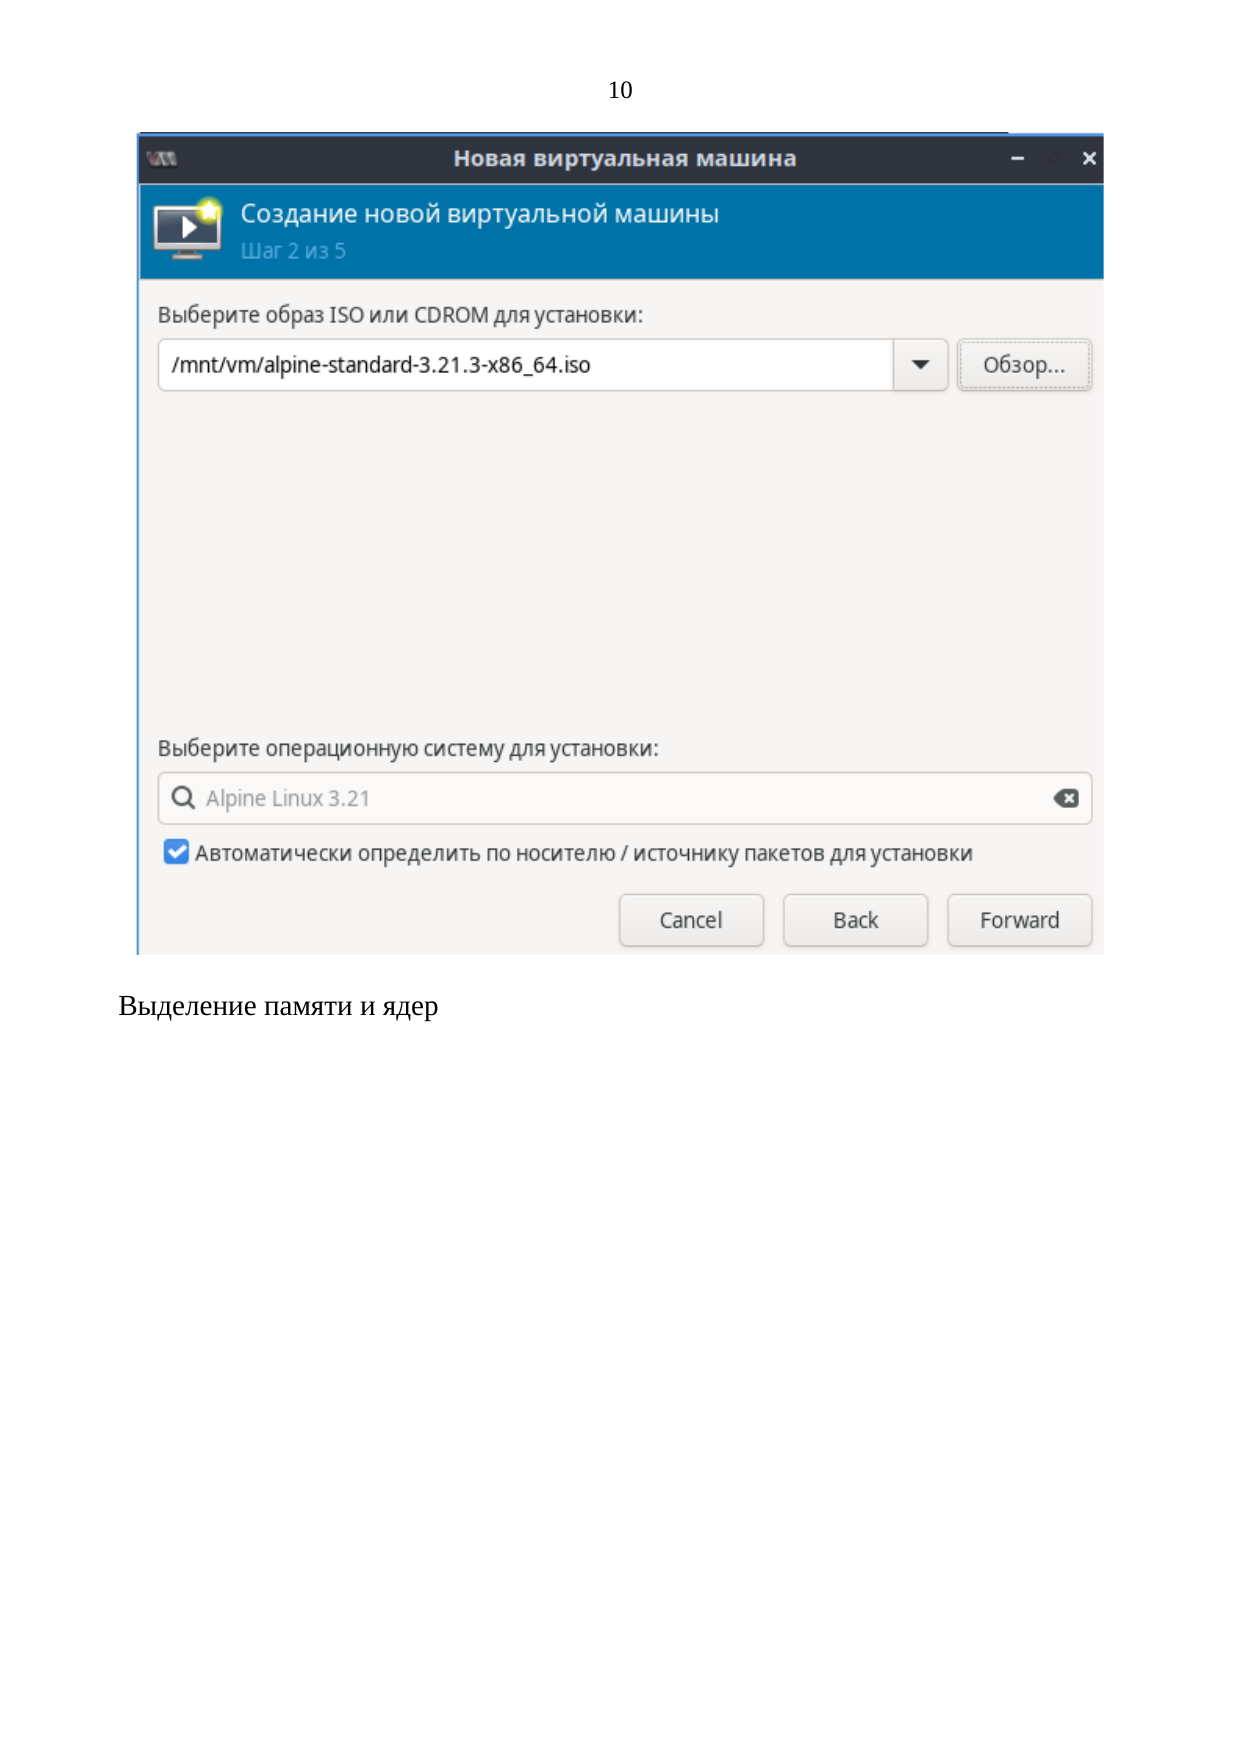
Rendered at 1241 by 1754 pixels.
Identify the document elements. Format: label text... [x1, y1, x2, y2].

text Выделение памяти и ядер [118, 988, 1122, 1021]
picture [275, 246, 280, 257]
picture [272, 209, 282, 222]
picture [153, 196, 223, 260]
picture [330, 209, 342, 222]
picture [449, 209, 460, 222]
picture [671, 209, 683, 222]
picture [264, 249, 272, 258]
picture [463, 209, 475, 222]
picture [307, 247, 316, 258]
picture [397, 209, 423, 222]
picture [427, 209, 439, 222]
picture [366, 209, 378, 222]
picture [702, 209, 718, 222]
picture [532, 209, 544, 222]
picture [314, 209, 326, 222]
picture [242, 204, 255, 222]
picture [285, 209, 311, 227]
picture [479, 209, 490, 228]
picture [687, 209, 698, 222]
picture [649, 209, 667, 222]
picture [258, 209, 270, 222]
picture [616, 209, 631, 222]
picture [381, 209, 393, 222]
picture [579, 209, 590, 222]
picture [243, 244, 260, 258]
picture [429, 203, 438, 208]
picture [596, 203, 605, 208]
picture [493, 209, 517, 228]
picture [594, 209, 606, 222]
picture [518, 209, 529, 222]
picture [547, 209, 559, 222]
picture [136, 132, 1104, 955]
picture [336, 243, 345, 255]
picture [563, 209, 575, 222]
picture [634, 209, 645, 222]
picture [345, 209, 357, 222]
picture [321, 247, 327, 258]
